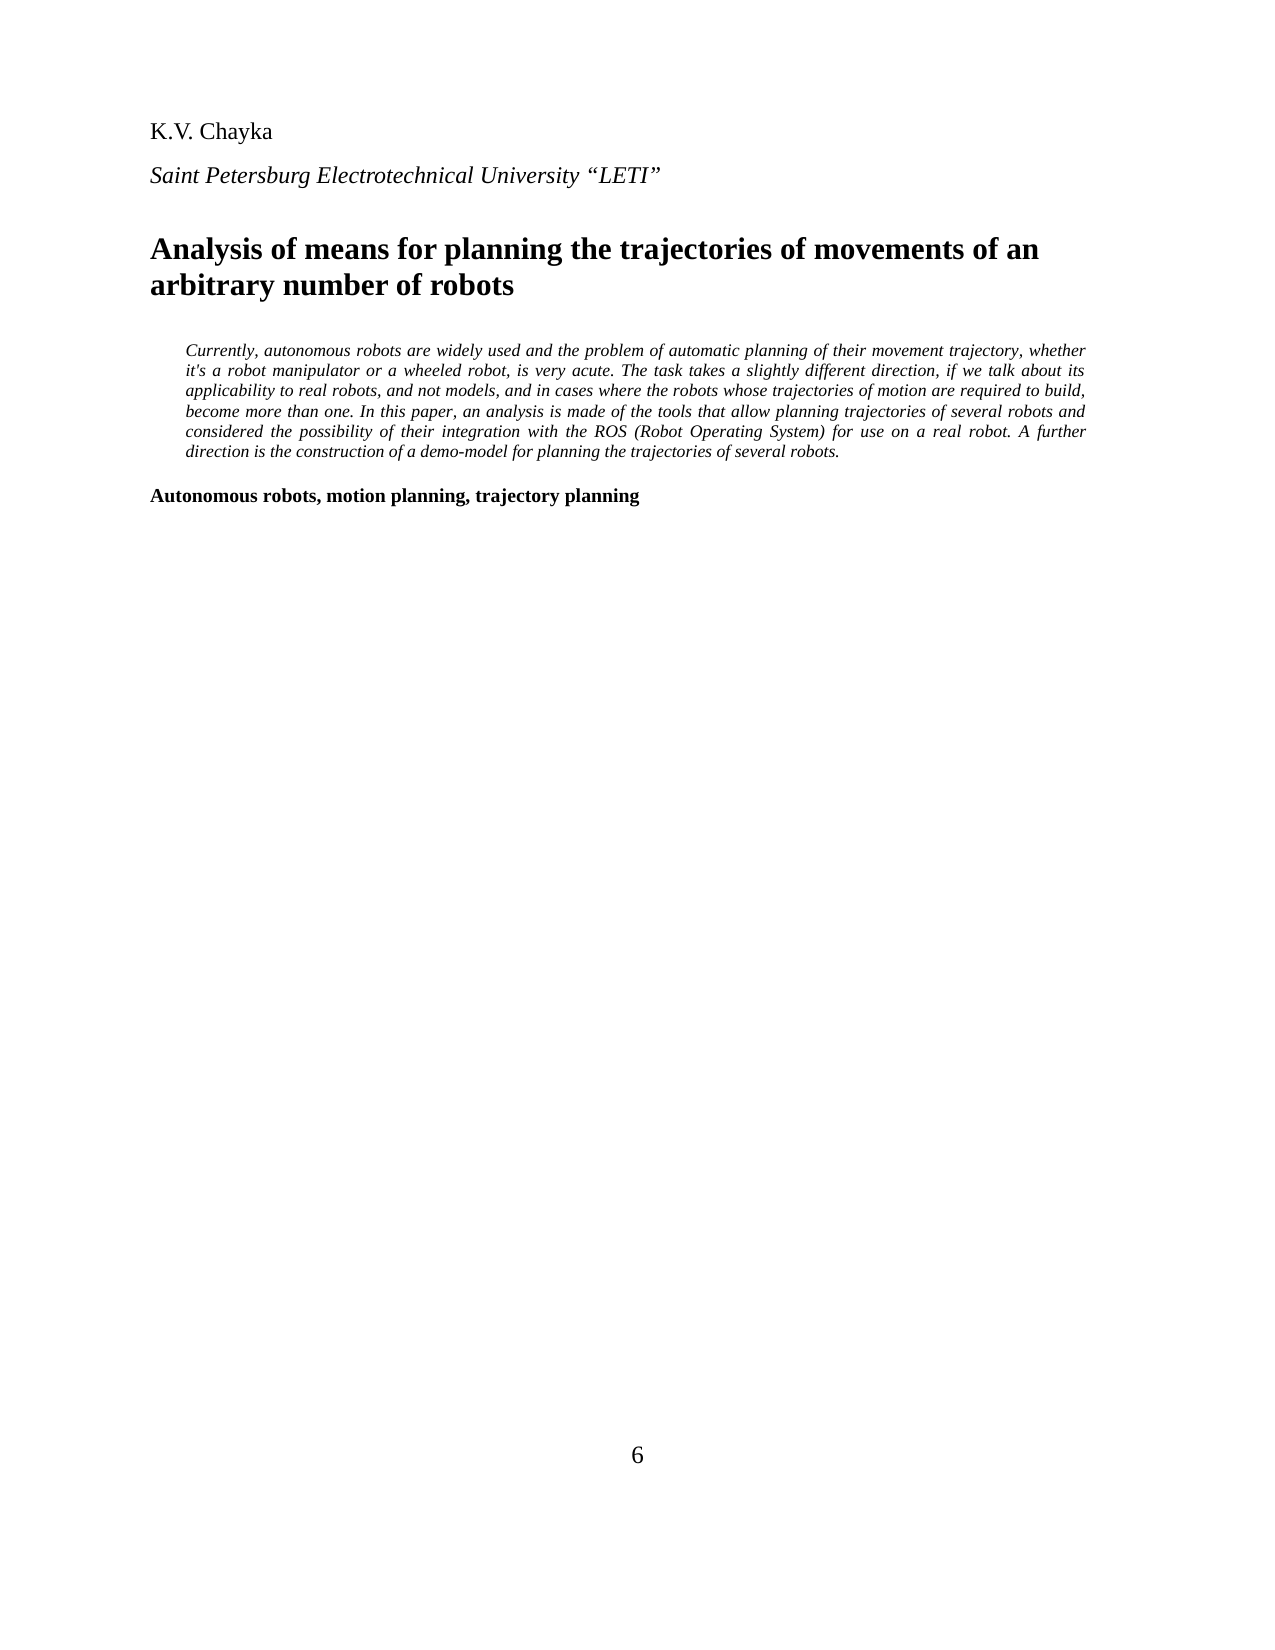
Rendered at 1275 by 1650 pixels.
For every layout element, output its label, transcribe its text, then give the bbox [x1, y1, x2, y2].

text Autonomous robots, motion planning, trajectory planning [150, 484, 1125, 507]
text Analysis of means for planning the trajectories of movements of an arbitrary number of robots [150, 230, 1125, 302]
text K.V. Chayka [150, 117, 1125, 144]
text Currently, autonomous robots are widely used and the problem of automatic planning of their movement trajectory, whether it's a robot manipulator or a wheeled robot, is very acute. The task takes a slightly different direction, if we talk about its applicability to real robots, and not models, and in cases where the robots whose trajectories of motion are required to build, become more than one. In this paper, an analysis is made of the tools that allow planning trajectories of several robots and considered the possibility of their integration with the ROS (Robot Operating System) for use on a real robot. A further direction is the construction of a demo-model for planning the trajectories of several robots. [185, 339, 1089, 461]
text Saint Petersburg Electrotechnical University “LETI” [150, 161, 1125, 188]
